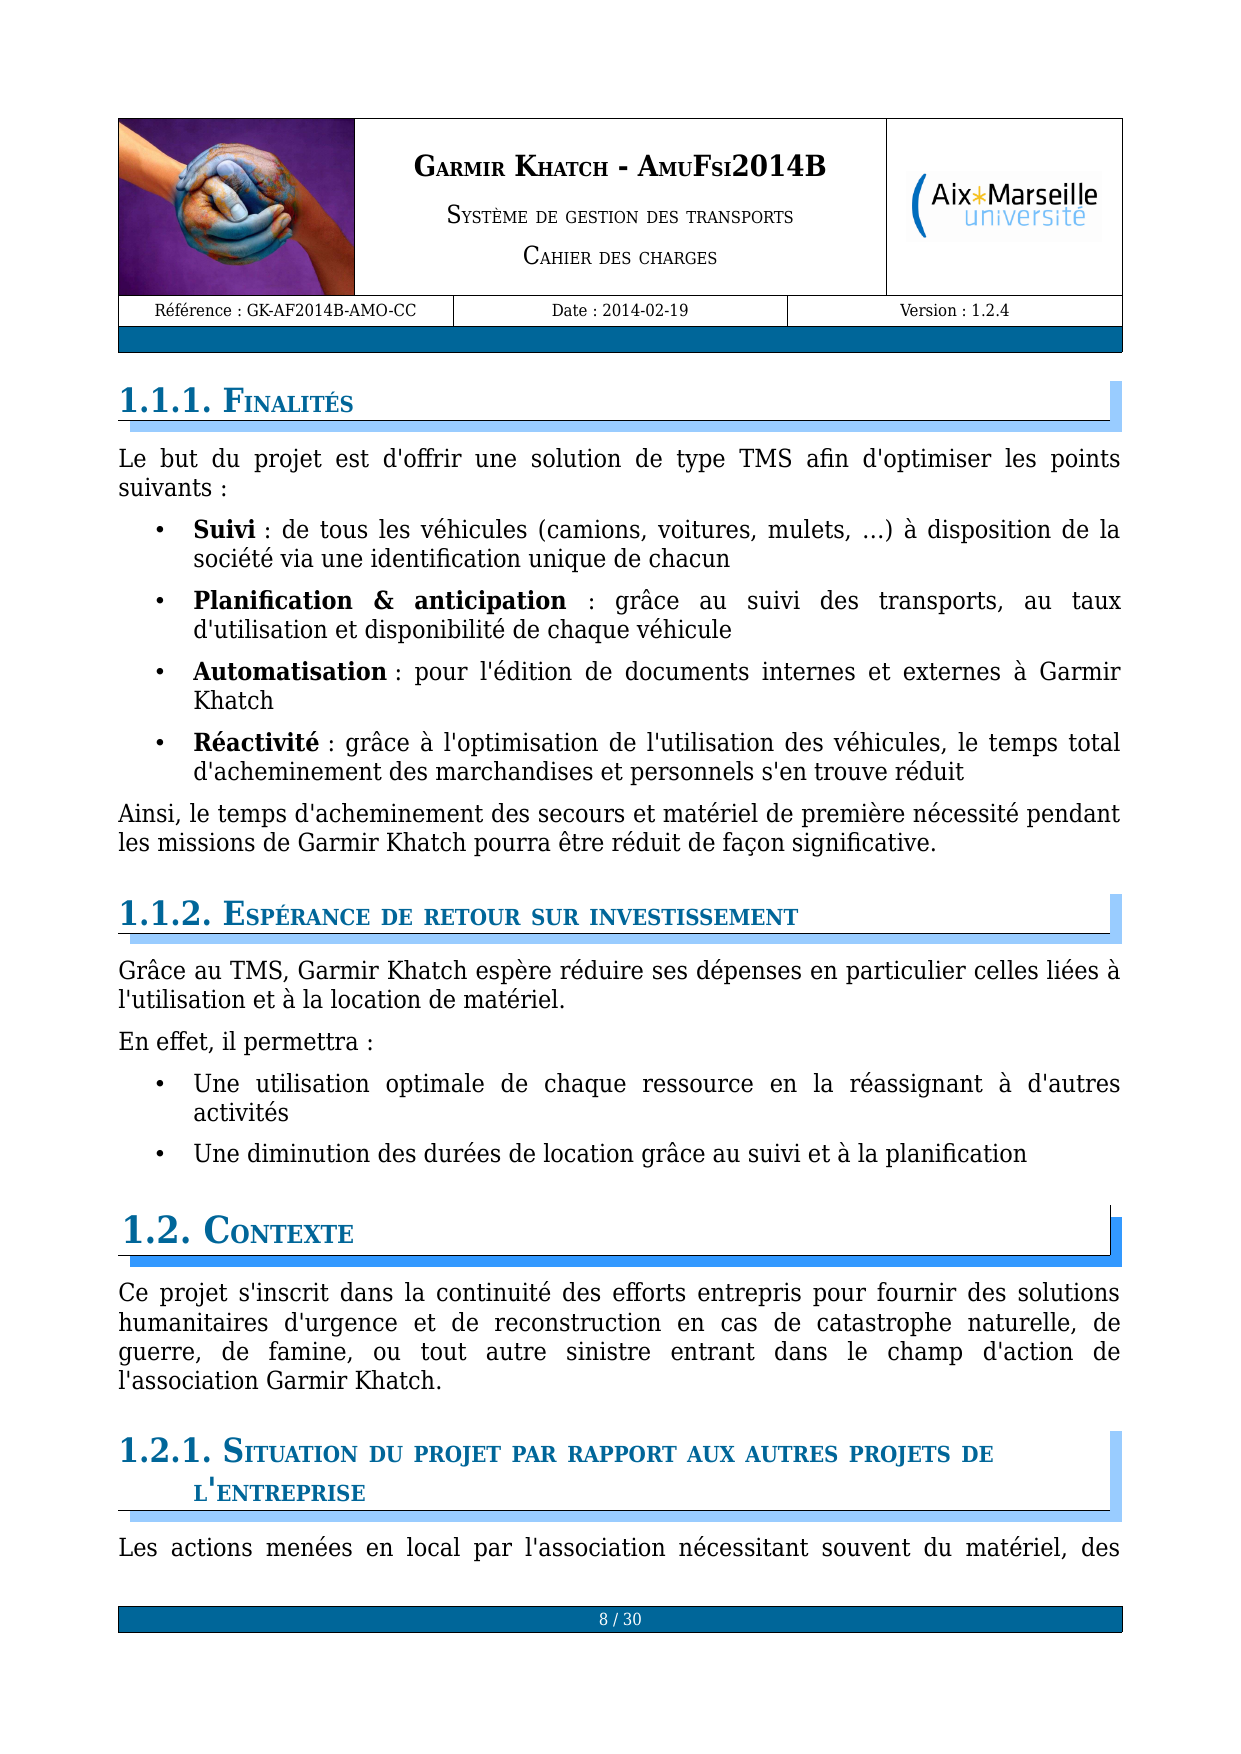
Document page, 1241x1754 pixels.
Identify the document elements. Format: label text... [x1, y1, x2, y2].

subtitle Contexte [118, 1205, 1110, 1255]
list Réactivité : grâce à l'optimisation de l'utilisation des véhicules, le temps total d'acheminement des marchandises et personnels s'en trouve réduit [156, 728, 1122, 787]
text Le but du projet est d'offrir une solution de type TMS afin d'optimiser les points suivants : [118, 444, 1122, 502]
text Les actions menées en local par l'association nécessitant souvent du matériel, des [118, 1533, 1122, 1562]
text Ce projet s'inscrit dans la continuité des efforts entrepris pour fournir des solutions humanitaires d'urgence et de reconstruction en cas de catastrophe naturelle, de guerre, de famine, ou tout autre sinistre entrant dans le champ d'action de l'association Garmir Khatch. [118, 1278, 1122, 1395]
text Grâce au TMS, Garmir Khatch espère réduire ses dépenses en particulier celles liées à l'utilisation et à la location de matériel. [118, 956, 1122, 1015]
subtitle Finalités [118, 381, 1110, 420]
subtitle Situation du projet par rapport aux autres projets de l'entreprise [118, 1431, 1110, 1510]
list Une utilisation optimale de chaque ressource en la réassignant à d'autres activités [156, 1069, 1122, 1127]
picture [887, 126, 1122, 288]
text Ainsi, le temps d'acheminement des secours et matériel de première nécessité pendant les missions de Garmir Khatch pourra être réduit de façon significative. [118, 799, 1122, 857]
text En effet, il permettra : [118, 1027, 1122, 1056]
subtitle Espérance de retour sur investissement [118, 893, 1110, 933]
list Automatisation : pour l'édition de documents internes et externes à Garmir Khatch [156, 657, 1122, 716]
picture [119, 119, 354, 295]
list Planification & anticipation : grâce au suivi des transports, au taux d'utilisation et disponibilité de chaque véhicule [156, 586, 1122, 644]
list Suivi : de tous les véhicules (camions, voitures, mulets, …) à disposition de la société via une identification unique de chacun [156, 515, 1122, 573]
list Une diminution des durées de location grâce au suivi et à la planification [156, 1140, 1122, 1169]
